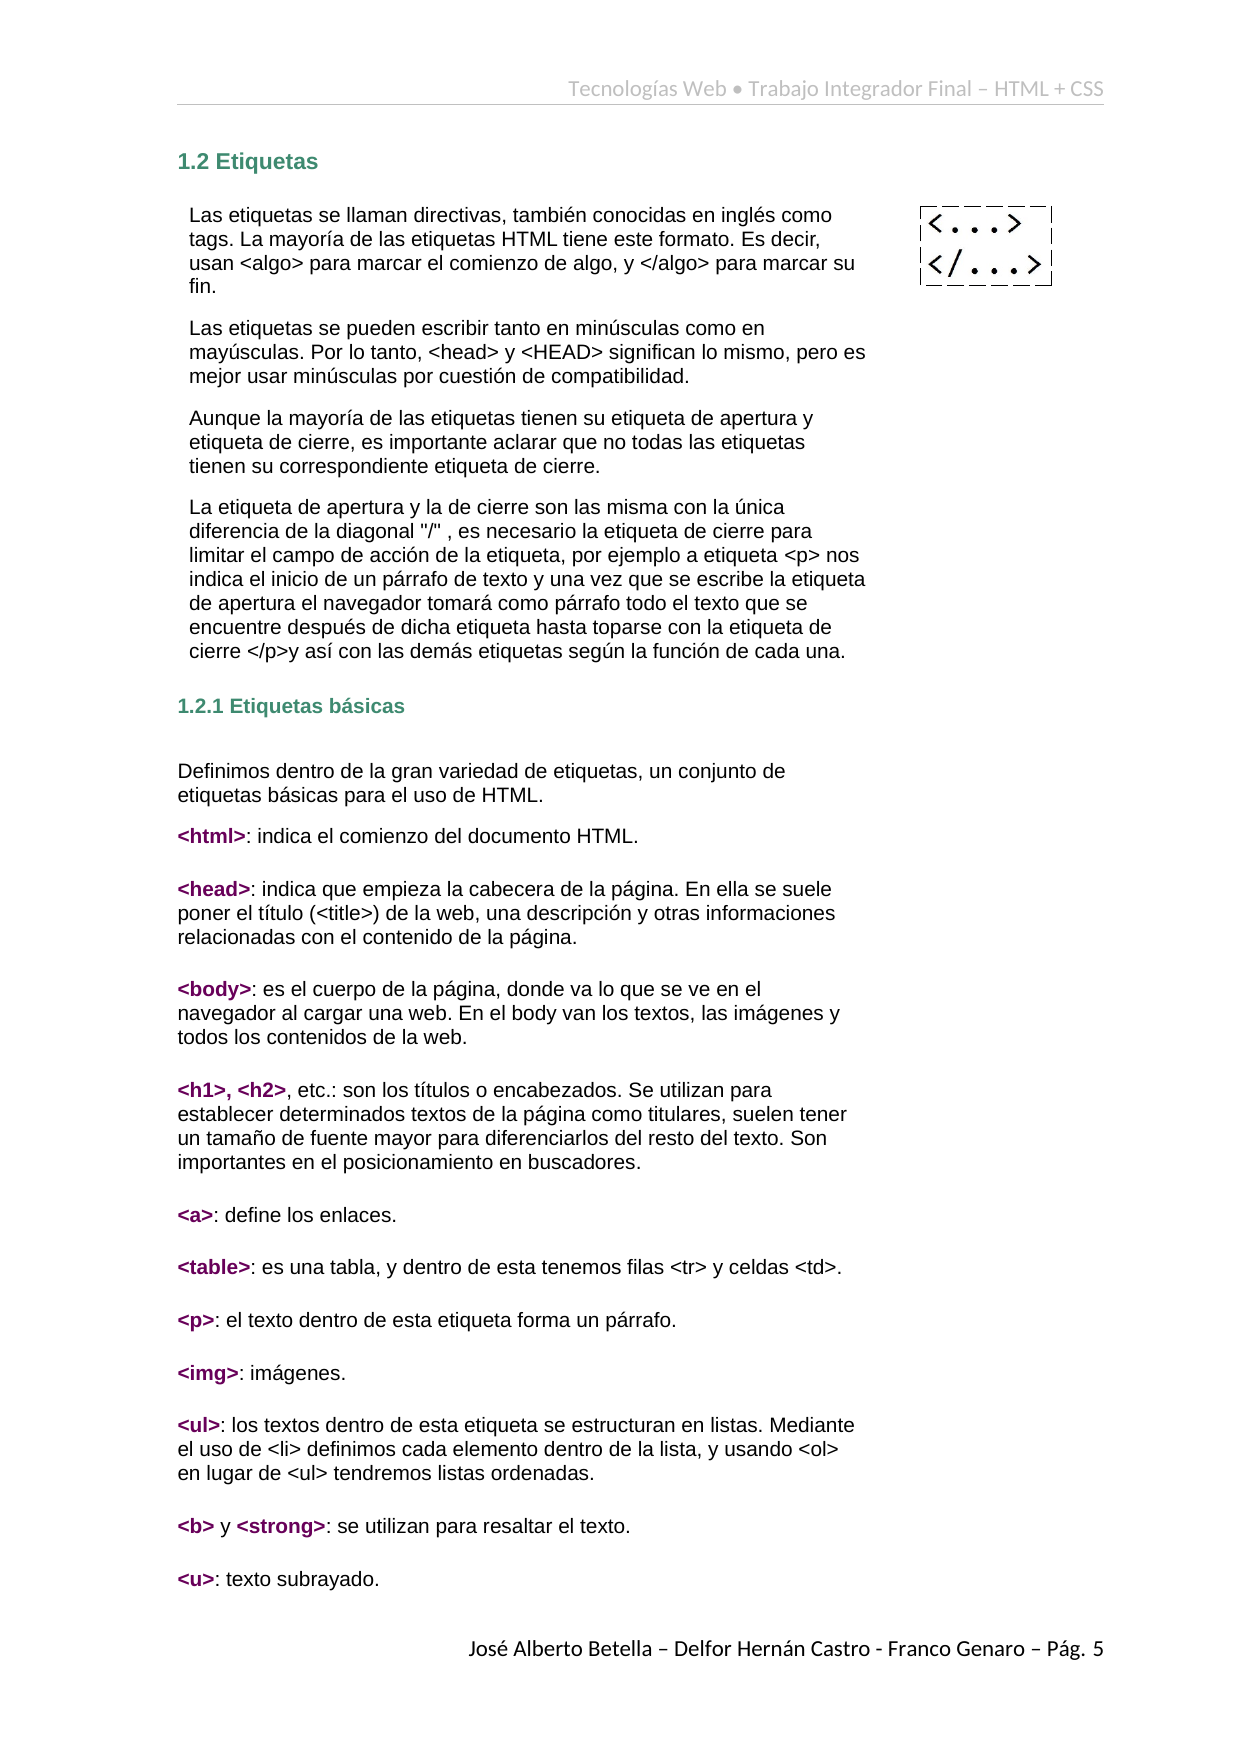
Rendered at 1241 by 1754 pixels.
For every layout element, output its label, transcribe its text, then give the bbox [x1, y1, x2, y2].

text Aunque la mayoría de las etiquetas tienen su etiqueta de apertura y etiqueta de cierre, es importante aclarar que no todas las etiquetas tienen su correspondiente etiqueta de cierre. [189, 406, 867, 477]
text <body>: es el cuerpo de la página, donde va lo que se ve en el navegador al cargar una web. En el body van los textos, las imágenes y todos los contenidos de la web. [177, 977, 862, 1049]
text <p>: el texto dentro de esta etiqueta forma un párrafo. [177, 1308, 862, 1332]
text <html>: indica el comienzo del documento HTML. [177, 824, 862, 848]
text Definimos dentro de la gran variedad de etiquetas, un conjunto de etiquetas básicas para el uso de HTML. [177, 759, 867, 807]
text <ul>: los textos dentro de esta etiqueta se estructuran en listas. Mediante el uso de <li> definimos cada elemento dentro de la lista, y usando <ol> en lugar de <ul> tendremos listas ordenadas. [177, 1413, 862, 1485]
text <img>: imágenes. [177, 1361, 862, 1384]
picture [920, 206, 1052, 285]
text 1.2 Etiquetas [177, 148, 867, 174]
text <b> y <strong>: se utilizan para resaltar el texto. [177, 1514, 862, 1538]
text Las etiquetas se llaman directivas, también conocidas en inglés como tags. La mayoría de las etiquetas HTML tiene este formato. Es decir, usan <algo> para marcar el comienzo de algo, y </algo> para marcar su fin. [189, 202, 867, 298]
text <h1>, <h2>, etc.: son los títulos o encabezados. Se utilizan para establecer determinados textos de la página como titulares, suelen tener un tamaño de fuente mayor para diferenciarlos del resto del texto. Son importantes en el posicionamiento en buscadores. [177, 1078, 862, 1174]
text 1.2.1 Etiquetas básicas [177, 694, 867, 718]
text <u>: texto subrayado. [177, 1567, 862, 1591]
text <table>: es una tabla, y dentro de esta tenemos filas <tr> y celdas <td>. [177, 1255, 862, 1279]
text <head>: indica que empieza la cabecera de la página. En ella se suele poner el título (<title>) de la web, una descripción y otras informaciones relacionadas con el contenido de la página. [177, 877, 862, 948]
text La etiqueta de apertura y la de cierre son las misma con la única diferencia de la diagonal "/" , es necesario la etiqueta de cierre para limitar el campo de acción de la etiqueta, por ejemplo a etiqueta <p> nos indica el inicio de un párrafo de texto y una vez que se escribe la etiqueta de apertura el navegador tomará como párrafo todo el texto que se encuentre después de dicha etiqueta hasta toparse con la etiqueta de cierre </p>y así con las demás etiquetas según la función de cada una. [189, 495, 867, 663]
text <a>: define los enlaces. [177, 1202, 862, 1226]
text Las etiquetas se pueden escribir tanto en minúsculas como en mayúsculas. Por lo tanto, <head> y <HEAD> significan lo mismo, pero es mejor usar minúsculas por cuestión de compatibilidad. [189, 316, 867, 388]
